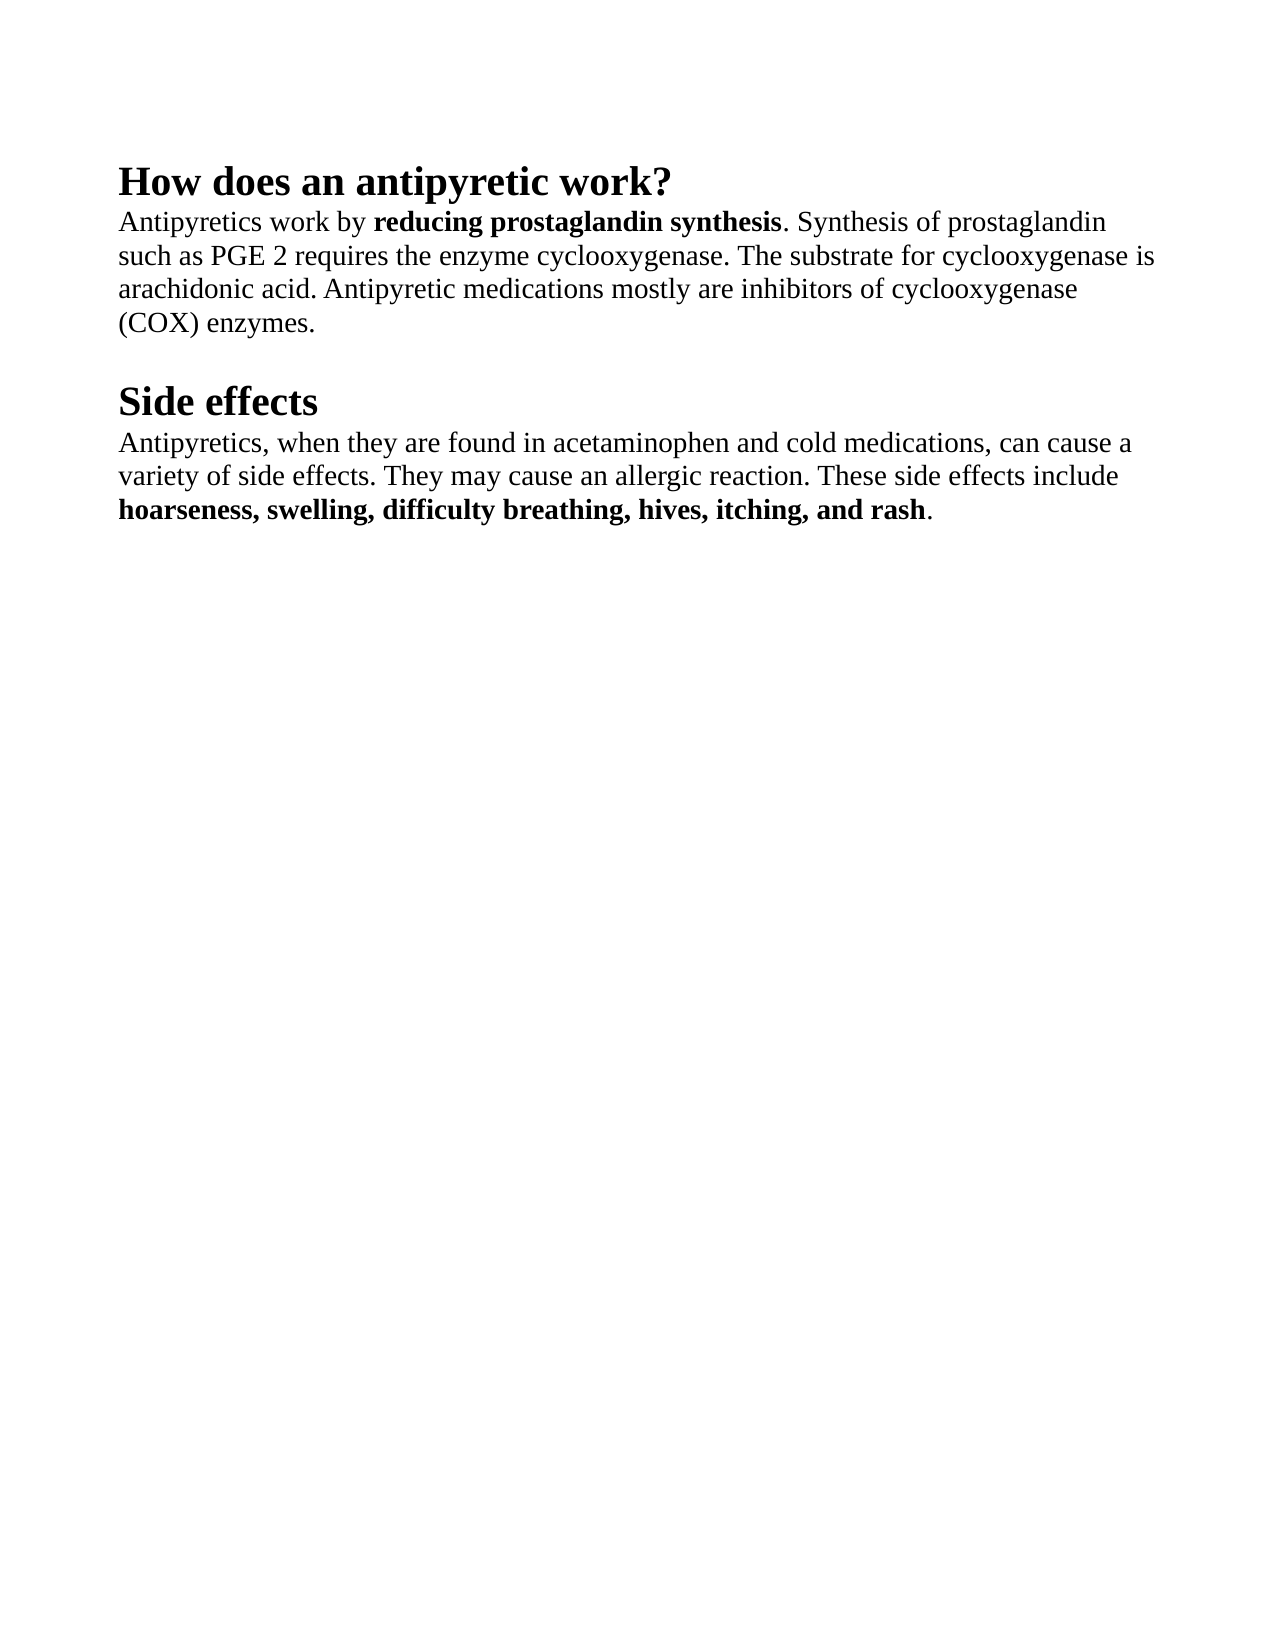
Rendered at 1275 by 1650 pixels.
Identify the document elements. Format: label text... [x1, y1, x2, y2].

text How does an antipyretic work? Antipyretics work by reducing prostaglandin synthesis. Synthesis of prostaglandin such as PGE 2 requires the enzyme cyclooxygenase. The substrate for cyclooxygenase is arachidonic acid. Antipyretic medications mostly are inhibitors of cyclooxygenase (COX) enzymes. Side effects Antipyretics, when they are found in acetaminophen and cold medications, can cause a variety of side effects. They may cause an allergic reaction. These side effects include hoarseness, swelling, difficulty breathing, hives, itching, and rash. [118, 156, 1157, 525]
